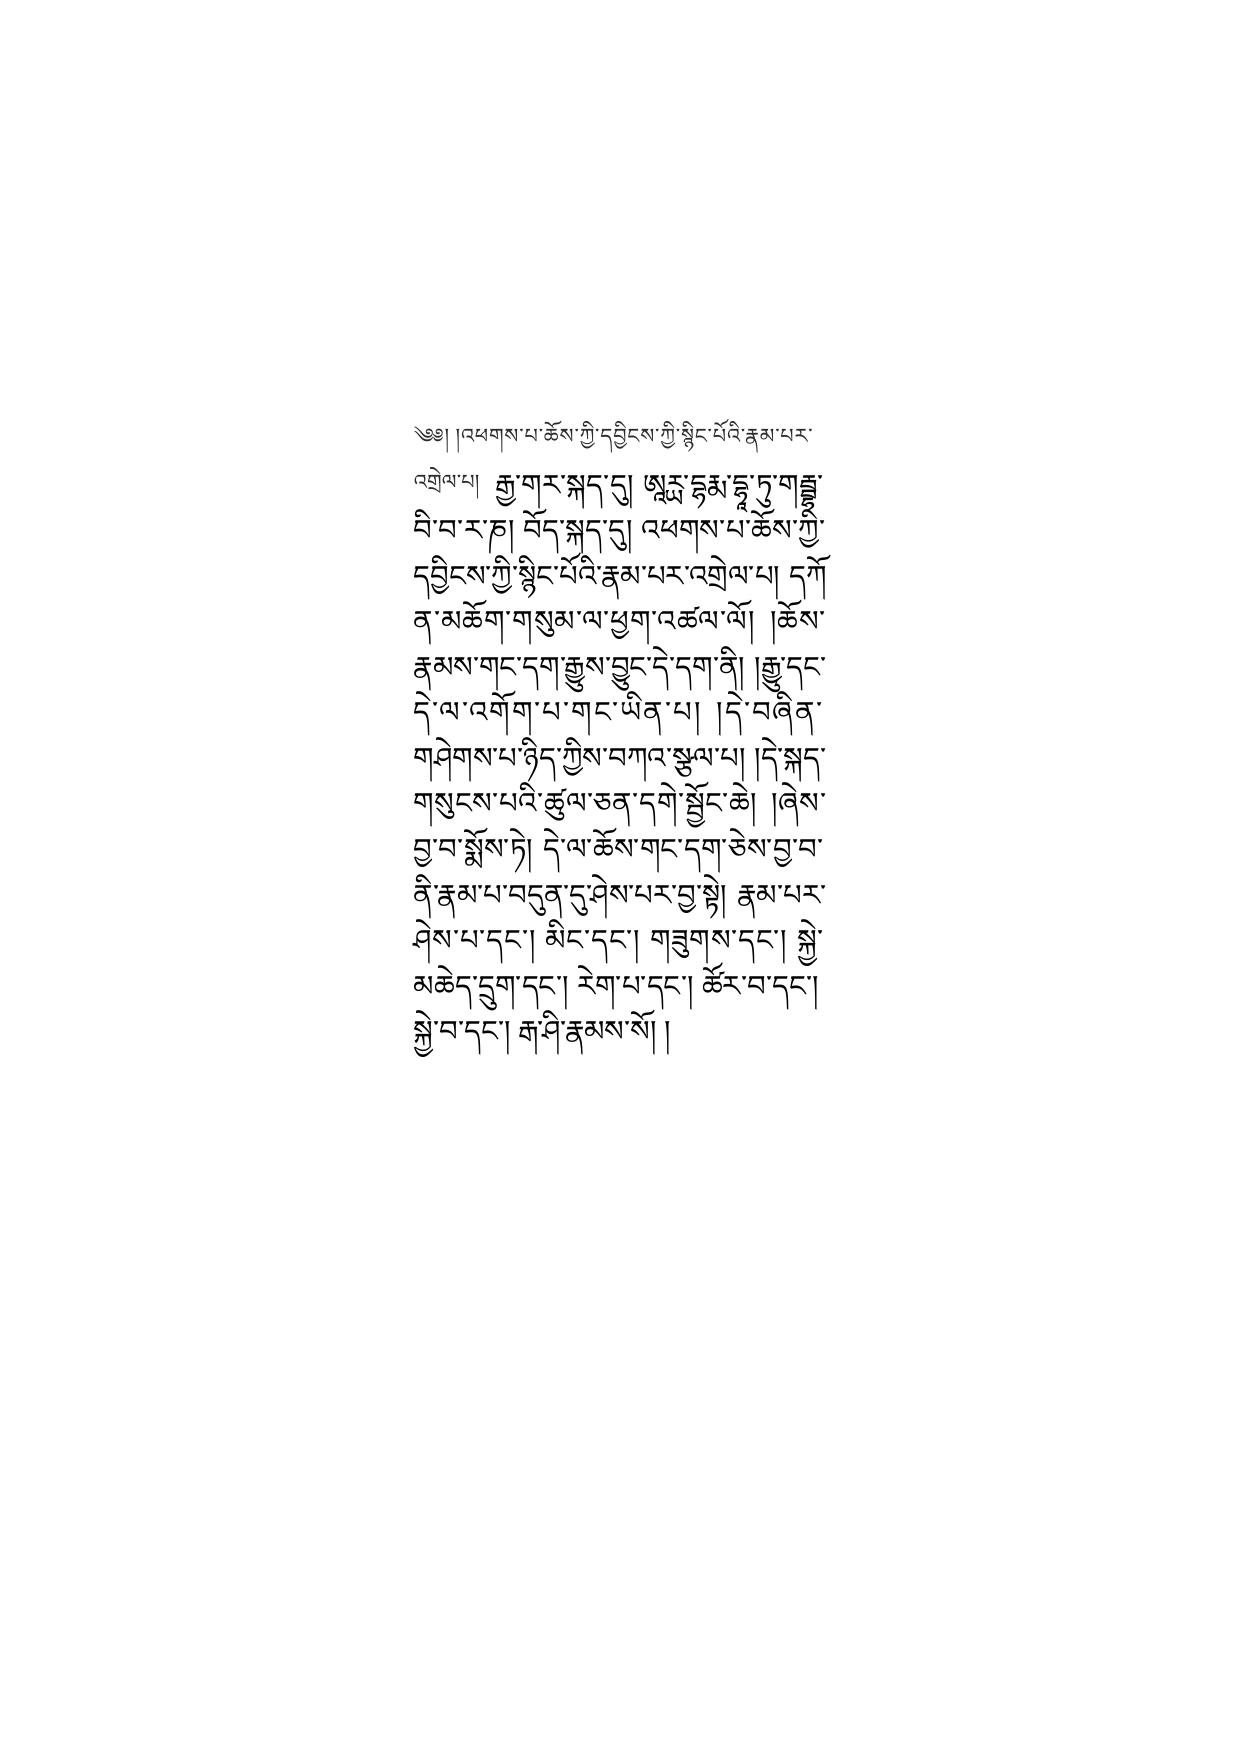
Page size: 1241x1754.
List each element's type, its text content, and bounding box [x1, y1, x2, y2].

text ༄༅། །འཕགས་པ་ཆོས་ཀྱི་དབྱིངས་ཀྱི་སྙིང་པོའི་རྣམ་པར་འགྲེལ་པ། རྒྱ་གར་སྐད་དུ། ཨཱཪྻ་དྷརྨ་དྷཱ་ཏུ་གརྦྷ་བི་བ་ར་ཎ། བོད་སྐད་དུ། འཕགས་པ་ཆོས་ཀྱི་དབྱིངས་ཀྱི་སྙིང་པོའི་རྣམ་པར་འགྲེལ་པ། དཀོན་མཆོག་གསུམ་ལ་ཕྱག་འཚལ་ལོ། །ཆོས་རྣམས་གང་དག་རྒྱུས་བྱུང་དེ་དག་ནི། །རྒྱུ་དང་དེ་ལ་འགོག་པ་གང་ཡིན་པ། །དེ་བཞིན་གཤེགས་པ་ཉིད་ཀྱིས་བཀའ་སྩལ་པ། །དེ་སྐད་གསུངས་པའི་ཚུལ་ཅན་དགེ་སྦྱོང་ཆེ། །ཞེས་བྱ་བ་སྨོས་ཏེ། དེ་ལ་ཆོས་གང་དག་ཅེས་བྱ་བ་ནི་རྣམ་པ་བདུན་དུ་ཤེས་པར་བྱ་སྟེ། རྣམ་པར་ཤེས་པ་དང༌། མིང་དང༌། གཟུགས་དང༌། སྐྱེ་མཆེད་དྲུག་དང༌། རེག་པ་དང༌། ཚོར་བ་དང༌། སྐྱེ་བ་དང༌། རྒ་ཤི་རྣམས་སོ། ། [118, 118, 1122, 1051]
